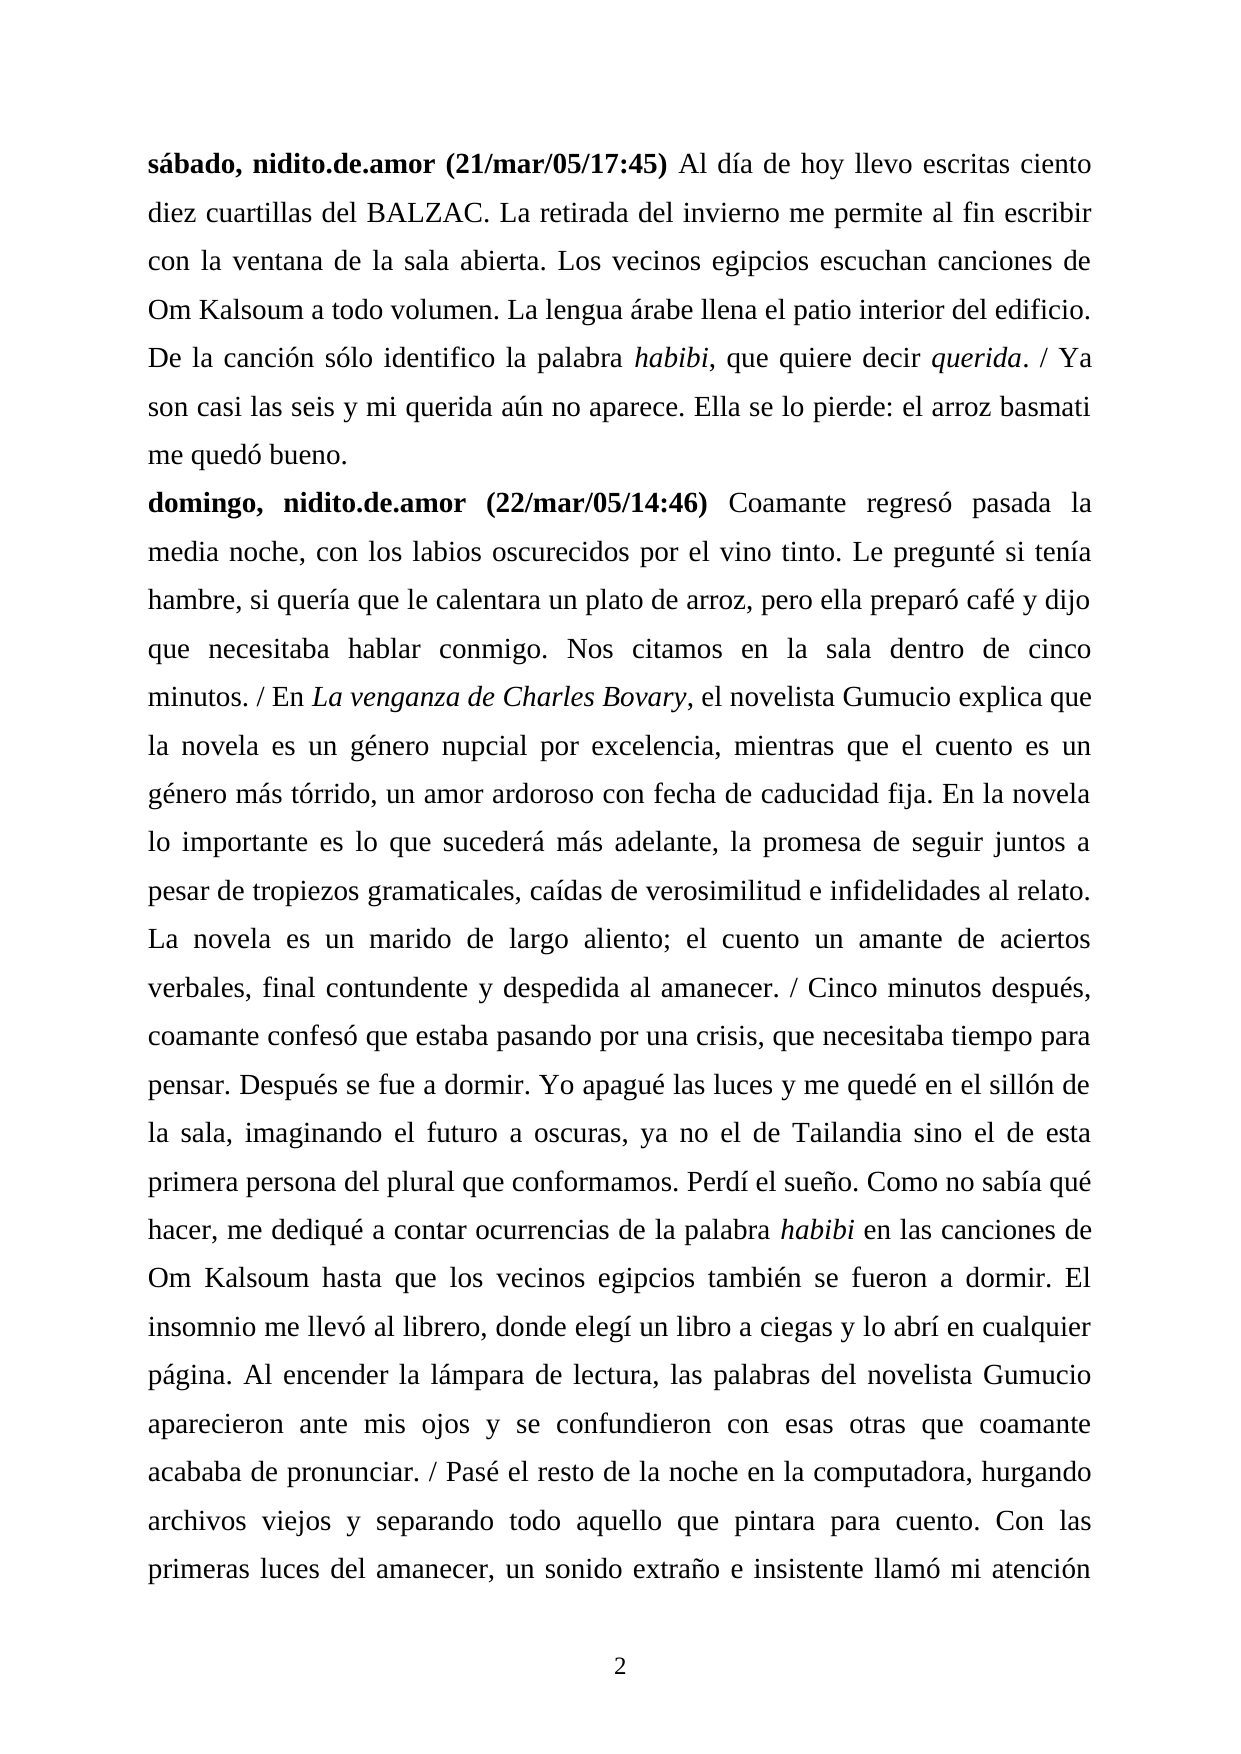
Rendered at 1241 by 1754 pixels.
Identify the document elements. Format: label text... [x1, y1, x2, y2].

text domingo, nidito.de.amor (22/mar/05/14:46) Coamante regresó pasada la media noche, con los labios oscurecidos por el vino tinto. Le pregunté si tenía hambre, si quería que le calentara un plato de arroz, pero ella preparó café y dijo que necesitaba hablar conmigo. Nos citamos en la sala dentro de cinco minutos. / En La venganza de Charles Bovary, el novelista Gumucio explica que la novela es un género nupcial por excelencia, mientras que el cuento es un género más tórrido, un amor ardoroso con fecha de caducidad fija. En la novela lo importante es lo que sucederá más adelante, la promesa de seguir juntos a pesar de tropiezos gramaticales, caídas de verosimilitud e infidelidades al relato. La novela es un marido de largo aliento; el cuento un amante de aciertos verbales, final contundente y despedida al amanecer. / Cinco minutos después, coamante confesó que estaba pasando por una crisis, que necesitaba tiempo para pensar. Después se fue a dormir. Yo apagué las luces y me quedé en el sillón de la sala, imaginando el futuro a oscuras, ya no el de Tailandia sino el de esta primera persona del plural que conformamos. Perdí el sueño. Como no sabía qué hacer, me dediqué a contar ocurrencias de la palabra habibi en las canciones de Om Kalsoum hasta que los vecinos egipcios también se fueron a dormir. El insomnio me llevó al librero, donde elegí un libro a ciegas y lo abrí en cualquier página. Al encender la lámpara de lectura, las palabras del novelista Gumucio aparecieron ante mis ojos y se confundieron con esas otras que coamante acababa de pronunciar. / Pasé el resto de la noche en la computadora, hurgando archivos viejos y separando todo aquello que pintara para cuento. Con las primeras luces del amanecer, un sonido extraño e insistente llamó mi atención [148, 487, 1092, 1585]
text sábado, nidito.de.amor (21/mar/05/17:45) Al día de hoy llevo escritas ciento diez cuartillas del BALZAC. La retirada del invierno me permite al fin escribir con la ventana de la sala abierta. Los vecinos egipcios escuchan canciones de Om Kalsoum a todo volumen. La lengua árabe llena el patio interior del edificio. De la canción sólo identifico la palabra habibi, que quiere decir querida. / Ya son casi las seis y mi querida aún no aparece. Ella se lo pierde: el arroz basmati me quedó bueno. [148, 148, 1092, 471]
